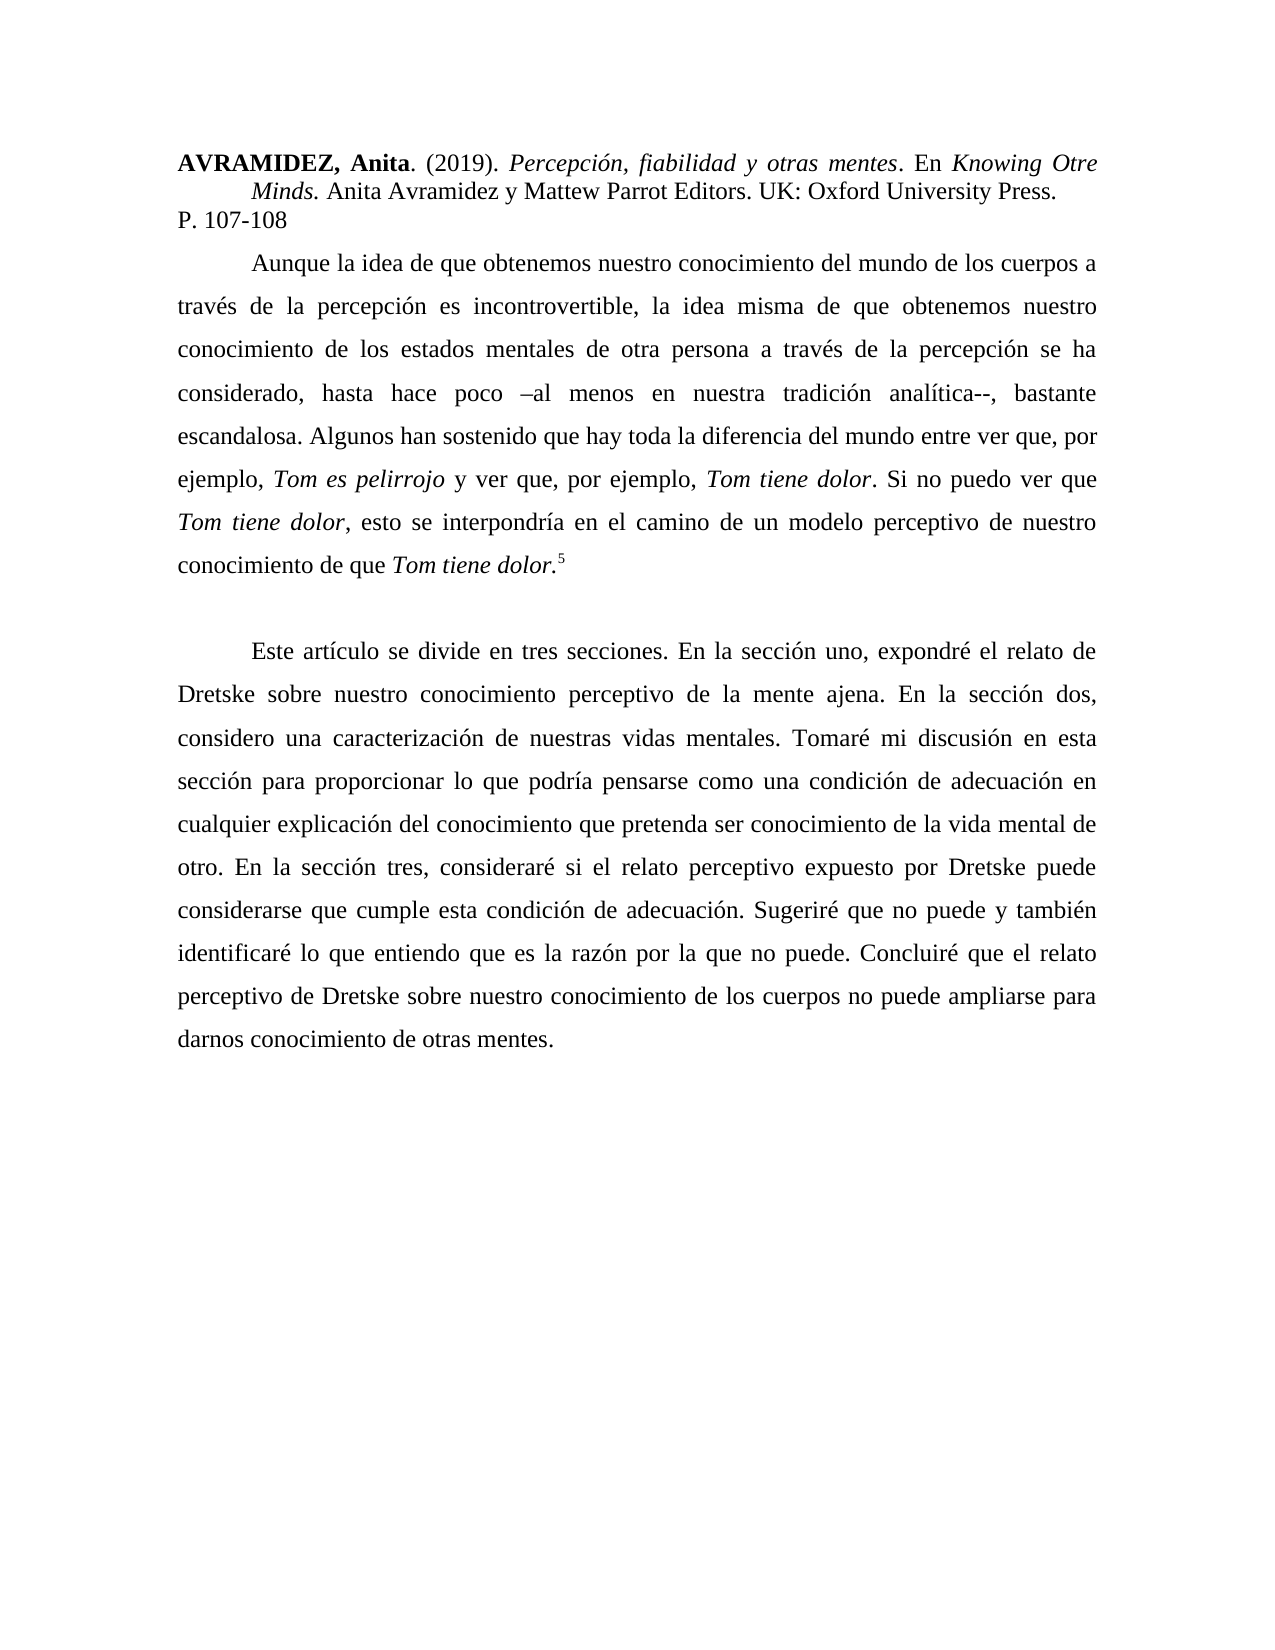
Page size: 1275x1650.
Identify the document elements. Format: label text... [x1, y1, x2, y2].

text Este artículo se divide en tres secciones. En la sección uno, expondré el relato de Dretske sobre nuestro conocimiento perceptivo de la mente ajena. En la sección dos, considero una caracterización de nuestras vidas mentales. Tomaré mi discusión en esta sección para proporcionar lo que podría pensarse como una condición de adecuación en cualquier explicación del conocimiento que pretenda ser conocimiento de la vida mental de otro. En la sección tres, consideraré si el relato perceptivo expuesto por Dretske puede considerarse que cumple esta condición de adecuación. Sugeriré que no puede y también identificaré lo que entiendo que es la razón por la que no puede. Concluiré que el relato perceptivo de Dretske sobre nuestro conocimiento de los cuerpos no puede ampliarse para darnos conocimiento de otras mentes. [177, 636, 1098, 1053]
text Aunque la idea de que obtenemos nuestro conocimiento del mundo de los cuerpos a través de la percepción es incontrovertible, la idea misma de que obtenemos nuestro conocimiento de los estados mentales de otra persona a través de la percepción se ha considerado, hasta hace poco –al menos en nuestra tradición analítica--, bastante escandalosa. Algunos han sostenido que hay toda la diferencia del mundo entre ver que, por ejemplo, Tom es pelirrojo y ver que, por ejemplo, Tom tiene dolor. Si no puedo ver que Tom tiene dolor, esto se interpondría en el camino de un modelo perceptivo de nuestro conocimiento de que Tom tiene dolor.5 [177, 248, 1098, 579]
text P. 107-108 [177, 205, 1098, 234]
text AVRAMIDEZ, Anita. (2019). Percepción, fiabilidad y otras mentes. En Knowing Otre Minds. Anita Avramidez y Mattew Parrot Editors. UK: Oxford University Press. [177, 148, 1098, 205]
